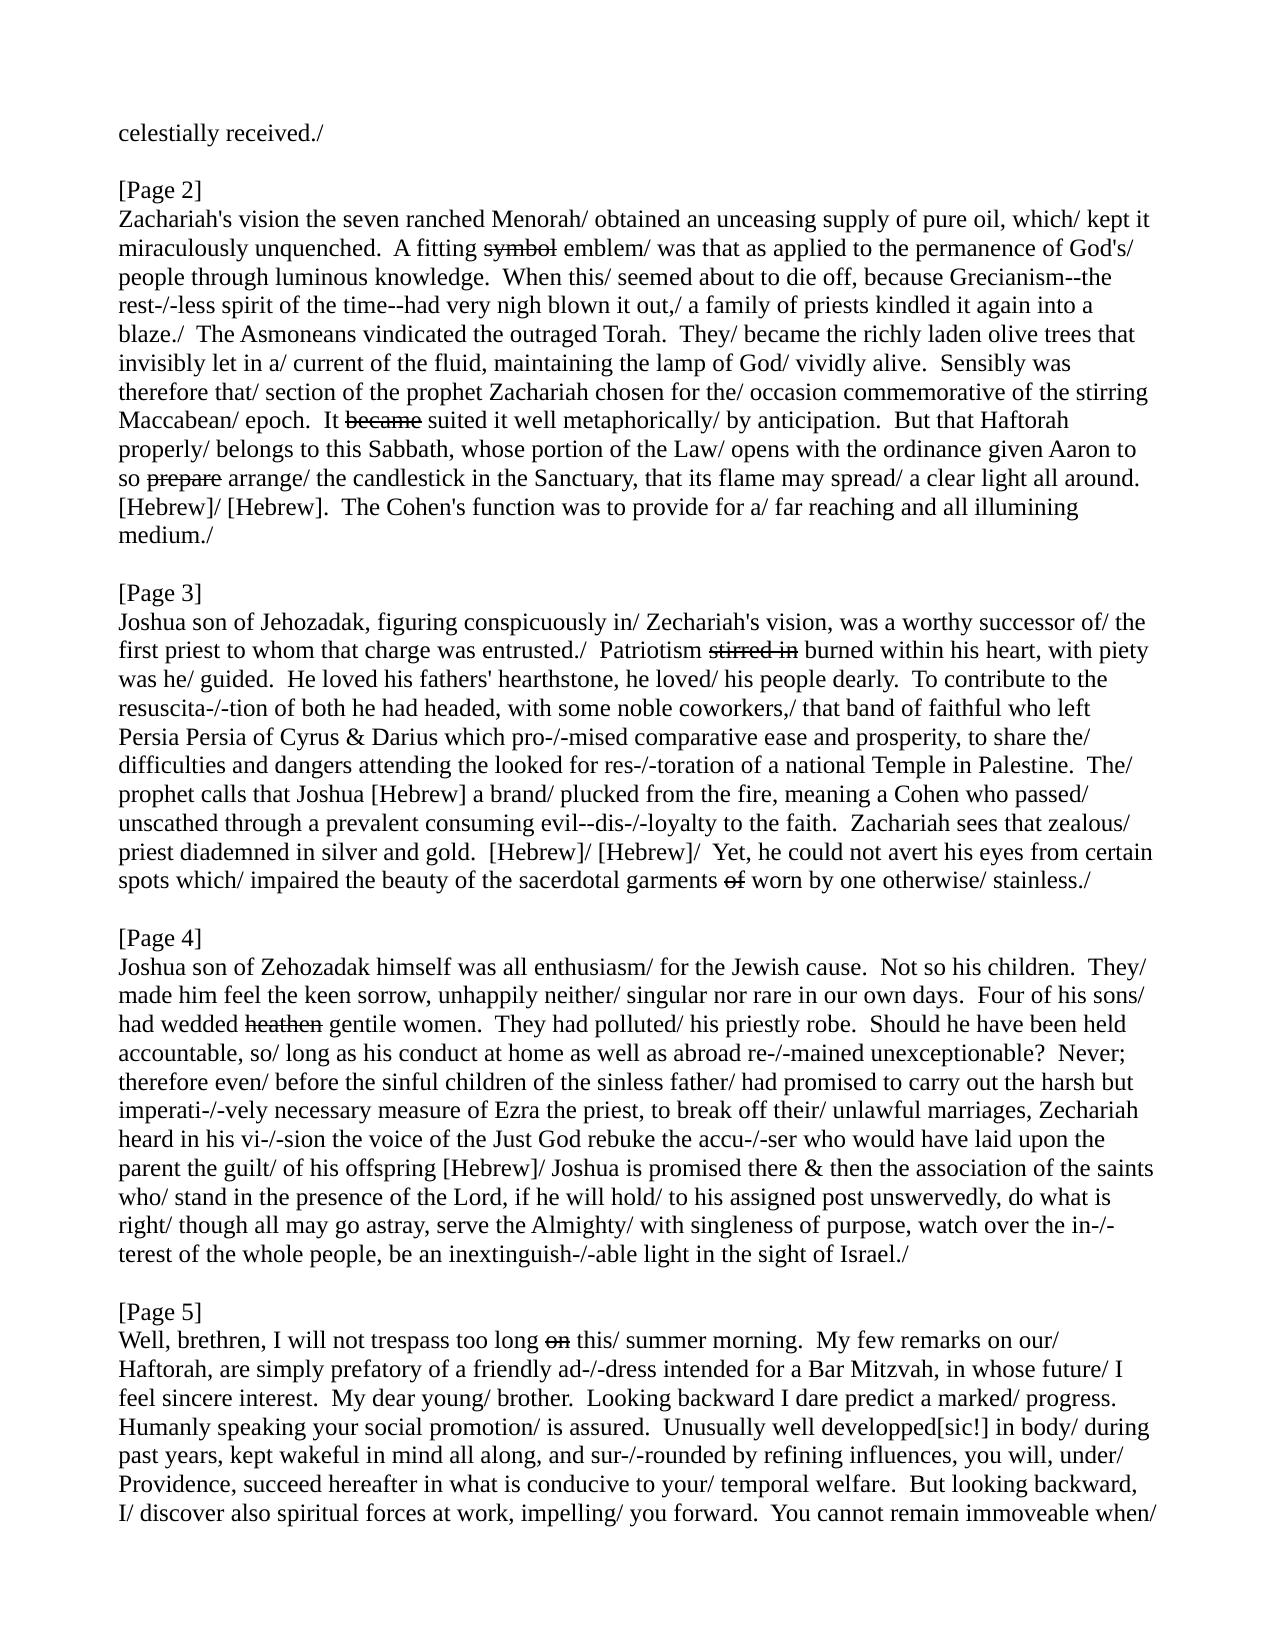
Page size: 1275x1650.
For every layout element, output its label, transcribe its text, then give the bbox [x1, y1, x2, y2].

text Joshua son of Zehozadak himself was all enthusiasm/ for the Jewish cause. Not so his children. They/ made him feel the keen sorrow, unhappily neither/ singular nor rare in our own days. Four of his sons/ had wedded heathen gentile women. They had polluted/ his priestly robe. Should he have been held accountable, so/ long as his conduct at home as well as abroad re-/-mained unexceptionable? Never; therefore even/ before the sinful children of the sinless father/ had promised to carry out the harsh but imperati-/-vely necessary measure of Ezra the priest, to break off their/ unlawful marriages, Zechariah heard in his vi-/-sion the voice of the Just God rebuke the accu-/-ser who would have laid upon the parent the guilt/ of his offspring [Hebrew]/ Joshua is promised there & then the association of the saints who/ stand in the presence of the Lord, if he will hold/ to his assigned post unswervedly, do what is right/ though all may go astray, serve the Almighty/ with singleness of purpose, watch over the in-/-terest of the whole people, be an inextinguish-/-able light in the sight of Israel./ [118, 952, 1157, 1268]
text [Page 3] [118, 578, 1157, 607]
text [Page 4] [118, 923, 1157, 952]
text [Page 5] [118, 1297, 1157, 1326]
text Well, brethren, I will not trespass too long on this/ summer morning. My few remarks on our/ Haftorah, are simply prefatory of a friendly ad-/-dress intended for a Bar Mitzvah, in whose future/ I feel sincere interest. My dear young/ brother. Looking backward I dare predict a marked/ progress. Humanly speaking your social promotion/ is assured. Unusually well developped[sic!] in body/ during past years, kept wakeful in mind all along, and sur-/-rounded by refining influences, you will, under/ Providence, succeed hereafter in what is conducive to your/ temporal welfare. But looking backward, I/ discover also spiritual forces at work, impelling/ you forward. You cannot remain immoveable when/ [118, 1326, 1157, 1527]
text [Page 2] [118, 176, 1157, 204]
text celestially received./ [118, 118, 1157, 147]
text Zachariah's vision the seven ranched Menorah/ obtained an unceasing supply of pure oil, which/ kept it miraculously unquenched. A fitting symbol emblem/ was that as applied to the permanence of God's/ people through luminous knowledge. When this/ seemed about to die off, because Grecianism--the rest-/-less spirit of the time--had very nigh blown it out,/ a family of priests kindled it again into a blaze./ The Asmoneans vindicated the outraged Torah. They/ became the richly laden olive trees that invisibly let in a/ current of the fluid, maintaining the lamp of God/ vividly alive. Sensibly was therefore that/ section of the prophet Zachariah chosen for the/ occasion commemorative of the stirring Maccabean/ epoch. It became suited it well metaphorically/ by anticipation. But that Haftorah properly/ belongs to this Sabbath, whose portion of the Law/ opens with the ordinance given Aaron to so prepare arrange/ the candlestick in the Sanctuary, that its flame may spread/ a clear light all around. [Hebrew]/ [Hebrew]. The Cohen's function was to provide for a/ far reaching and all illumining medium./ [118, 204, 1157, 549]
text Joshua son of Jehozadak, figuring conspicuously in/ Zechariah's vision, was a worthy successor of/ the first priest to whom that charge was entrusted./ Patriotism stirred in burned within his heart, with piety was he/ guided. He loved his fathers' hearthstone, he loved/ his people dearly. To contribute to the resuscita-/-tion of both he had headed, with some noble coworkers,/ that band of faithful who left Persia Persia of Cyrus & Darius which pro-/-mised comparative ease and prosperity, to share the/ difficulties and dangers attending the looked for res-/-toration of a national Temple in Palestine. The/ prophet calls that Joshua [Hebrew] a brand/ plucked from the fire, meaning a Cohen who passed/ unscathed through a prevalent consuming evil--dis-/-loyalty to the faith. Zachariah sees that zealous/ priest diademned in silver and gold. [Hebrew]/ [Hebrew]/ Yet, he could not avert his eyes from certain spots which/ impaired the beauty of the sacerdotal garments of worn by one otherwise/ stainless./ [118, 607, 1157, 894]
